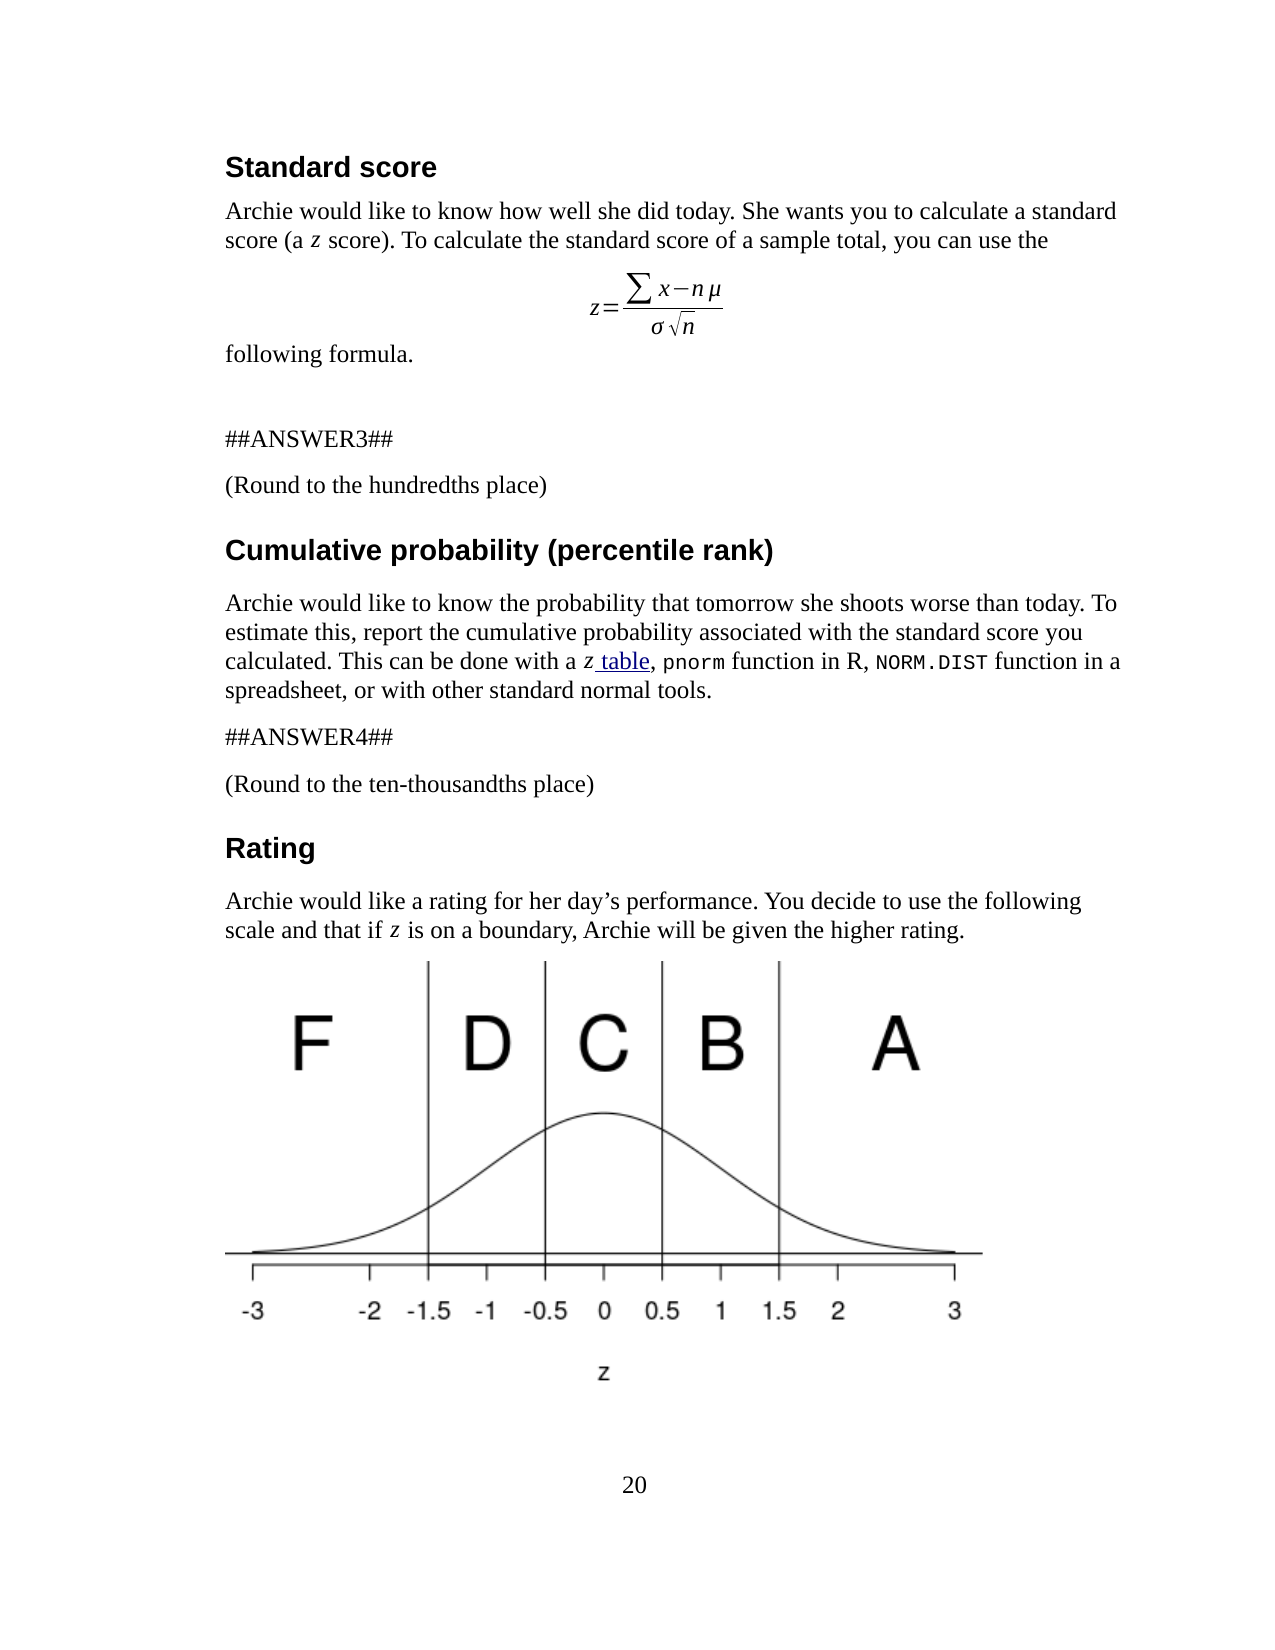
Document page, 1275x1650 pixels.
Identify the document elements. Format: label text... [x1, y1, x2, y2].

list ##ANSWER3## [187, 424, 1125, 453]
subtitle Rating [187, 831, 1125, 865]
list Archie would like a rating for her day’s performance. You decide to use the following scale and that if is on a boundary, Archie will be given the higher rating. [187, 886, 1125, 944]
list (Round to the hundredths place) [187, 471, 1125, 499]
list ##ANSWER4## [187, 722, 1125, 751]
subtitle Standard score [187, 150, 1125, 183]
list (Round to the ten-thousandths place) [187, 769, 1125, 797]
list [187, 962, 225, 1416]
list Archie would like to know how well she did today. She wants you to calculate a standard score (a score). To calculate the standard score of a sample total, you can use the following formula. [187, 196, 1125, 368]
picture [225, 961, 983, 1417]
list [983, 962, 1125, 1416]
list Archie would like to know the probability that tomorrow she shoots worse than today. To estimate this, report the cumulative probability associated with the standard score you calculated. This can be done with a table, pnorm function in R, NORM.DIST function in a spreadsheet, or with other standard normal tools. [187, 588, 1125, 704]
subtitle Cumulative probability (percentile rank) [187, 533, 1125, 567]
